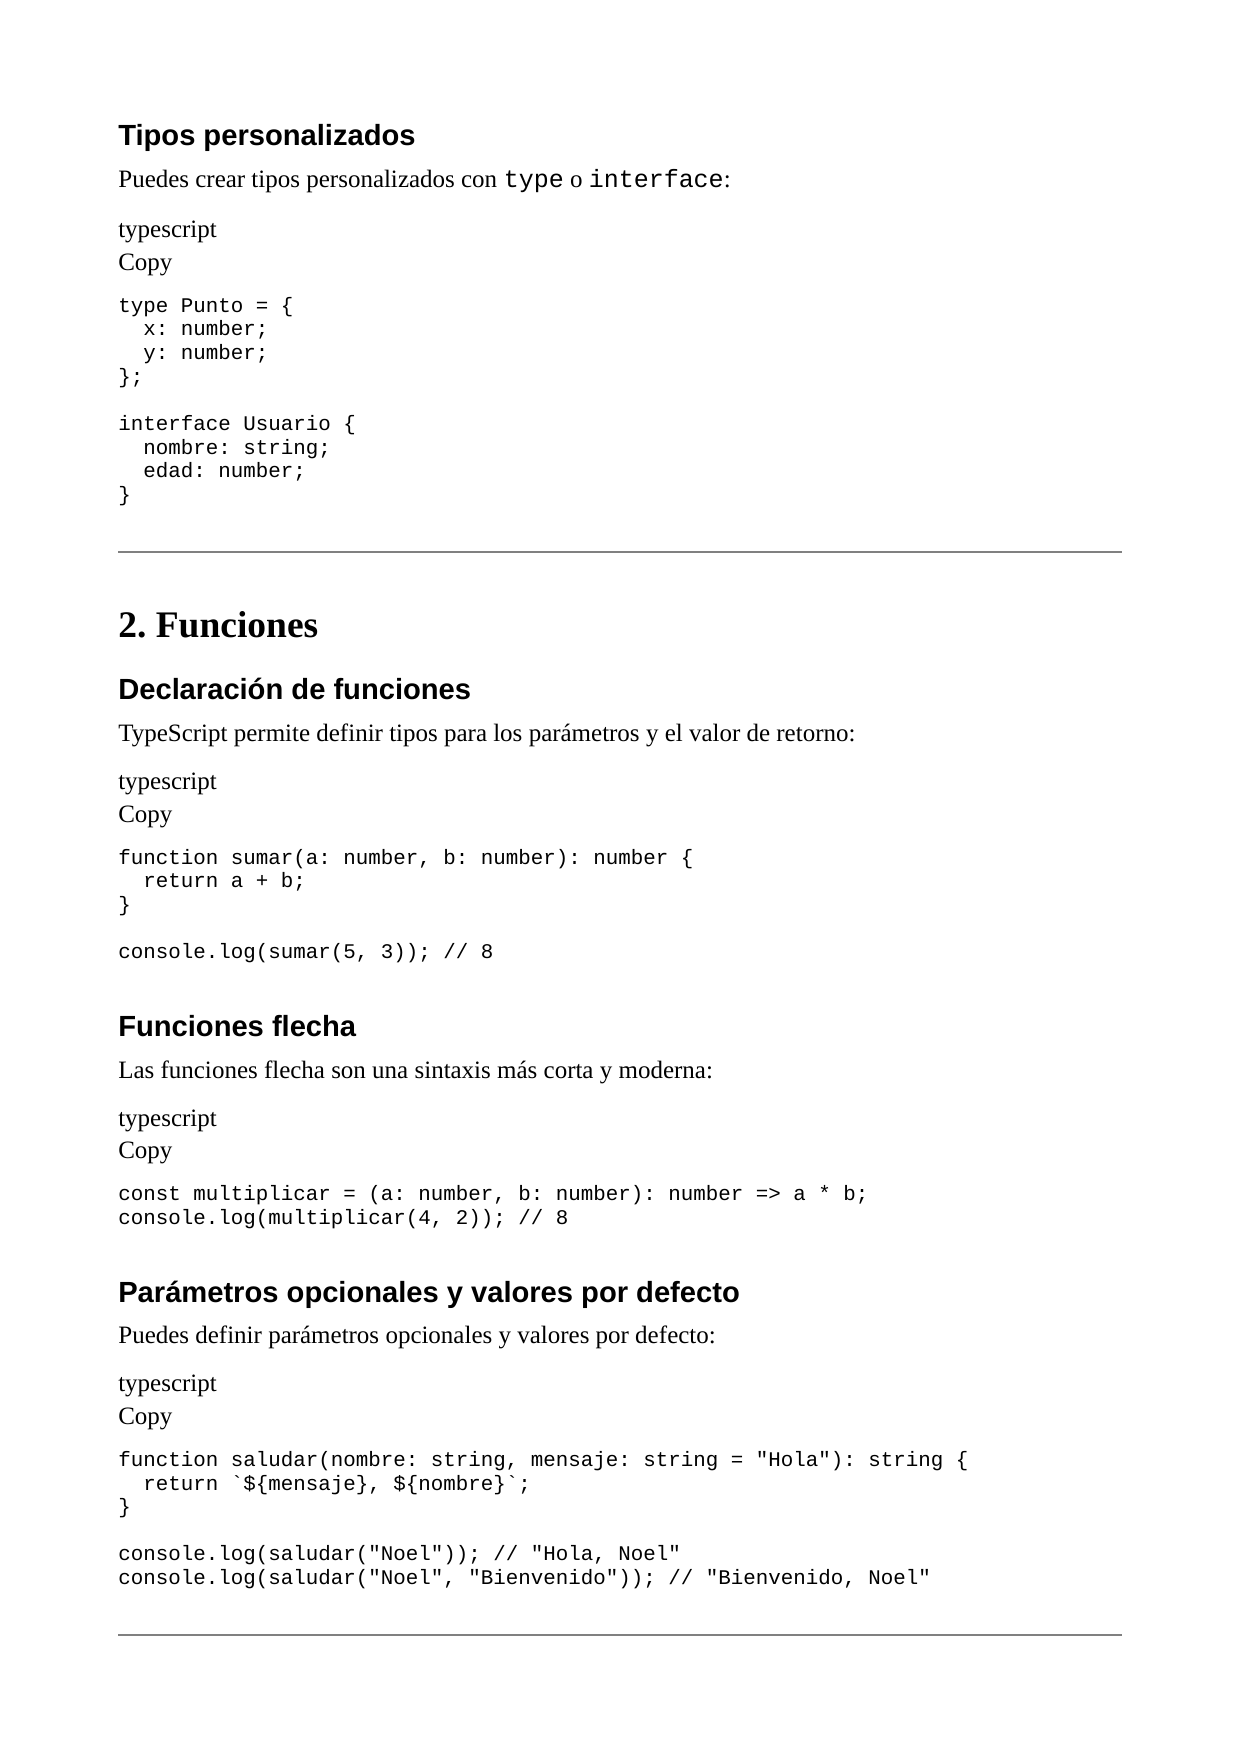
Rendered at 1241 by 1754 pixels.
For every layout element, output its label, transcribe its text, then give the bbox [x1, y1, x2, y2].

text console.log(saludar("Noel")); // "Hola, Noel" [118, 1543, 1122, 1567]
subtitle Tipos personalizados [118, 118, 1122, 152]
subtitle Parámetros opcionales y valores por defecto [118, 1274, 1122, 1308]
text console.log(multiplicar(4, 2)); // 8 [118, 1207, 1122, 1231]
text Copy [118, 1401, 1122, 1430]
text typescript [118, 766, 1122, 795]
text function saludar(nombre: string, mensaje: string = "Hola"): string { [118, 1449, 1122, 1472]
subtitle 2. Funciones [118, 602, 1122, 645]
text y: number; [118, 342, 1122, 366]
text } [118, 484, 1122, 508]
text return a + b; [118, 870, 1122, 894]
text Copy [118, 247, 1122, 276]
text x: number; [118, 318, 1122, 342]
text }; [118, 366, 1122, 389]
text type Punto = { [118, 295, 1122, 318]
text edad: number; [118, 460, 1122, 484]
text typescript [118, 1368, 1122, 1397]
text } [118, 1496, 1122, 1520]
text } [118, 894, 1122, 918]
text Copy [118, 1136, 1122, 1164]
text nombre: string; [118, 437, 1122, 460]
text console.log(saludar("Noel", "Bienvenido")); // "Bienvenido, Noel" [118, 1567, 1122, 1591]
text Puedes crear tipos personalizados con type o interface: [118, 164, 1122, 195]
text Copy [118, 799, 1122, 828]
text Las funciones flecha son una sintaxis más corta y moderna: [118, 1055, 1122, 1084]
subtitle Declaración de funciones [118, 672, 1122, 706]
text function sumar(a: number, b: number): number { [118, 847, 1122, 870]
text TypeScript permite definir tipos para los parámetros y el valor de retorno: [118, 718, 1122, 747]
text interface Usuario { [118, 413, 1122, 437]
subtitle Funciones flecha [118, 1009, 1122, 1042]
text const multiplicar = (a: number, b: number): number => a * b; [118, 1183, 1122, 1207]
text typescript [118, 214, 1122, 243]
text return `${mensaje}, ${nombre}`; [118, 1472, 1122, 1496]
text typescript [118, 1103, 1122, 1131]
text Puedes definir parámetros opcionales y valores por defecto: [118, 1321, 1122, 1349]
text console.log(sumar(5, 3)); // 8 [118, 941, 1122, 965]
